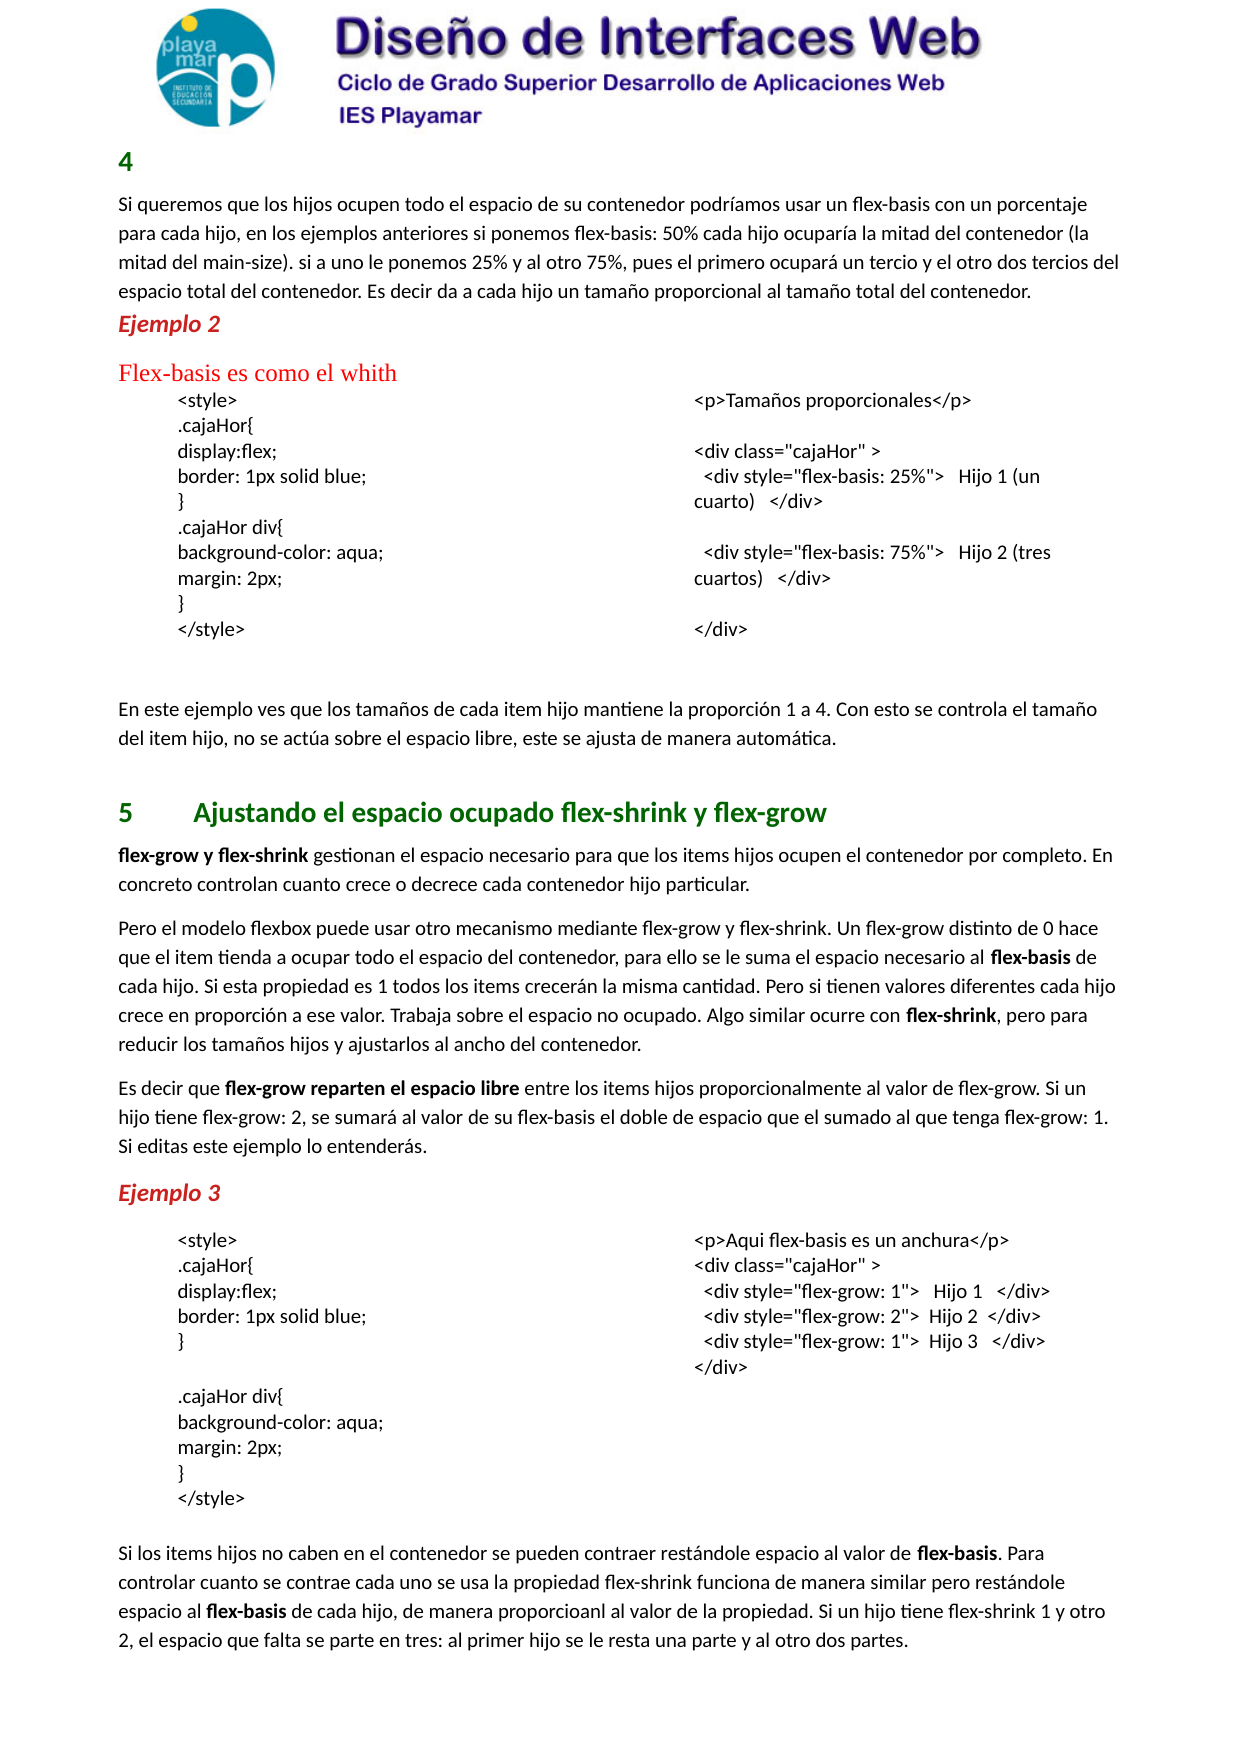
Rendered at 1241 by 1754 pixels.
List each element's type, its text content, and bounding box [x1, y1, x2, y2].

text Es decir que flex-grow reparten el espacio libre entre los items hijos proporcionalmente al valor de flex-grow. Si un hijo tiene flex-grow: 2, se sumará al valor de su flex-basis el doble de espacio que el sumado al que tenga flex-grow: 1. Si editas este ejemplo lo entenderás. [118, 1075, 1122, 1159]
text <p>Tamaños proporcionales</p> <div class="cajaHor" > <div style="flex-basis: 25%"> Hijo 1 (un cuarto) </div> <div style="flex-basis: 75%"> Hijo 2 (tres cuartos) </div> </div> [694, 387, 1063, 641]
text Flex-basis es como el whith [118, 358, 1122, 387]
text flex-grow y flex-shrink gestionan el espacio necesario para que los items hijos ocupen el contenedor por completo. En concreto controlan cuanto crece o decrece cada contenedor hijo particular. [118, 842, 1122, 897]
text Ejemplo 3 [118, 1177, 1122, 1208]
subtitle Ajustando el espacio ocupado flex-shrink y flex-grow [118, 794, 1122, 829]
text En este ejemplo ves que los tamaños de cada item hijo mantiene la proporción 1 a 4. Con esto se controla el tamaño del item hijo, no se actúa sobre el espacio libre, este se ajusta de manera automática. [118, 696, 1122, 751]
text Si queremos que los hijos ocupen todo el espacio de su contenedor podríamos usar un flex-basis con un porcentaje para cada hijo, en los ejemplos anteriores si ponemos flex-basis: 50% cada hijo ocuparía la mitad del contenedor (la mitad del main-size). si a uno le ponemos 25% y al otro 75%, pues el primero ocupará un tercio y el otro dos tercios del espacio total del contenedor. Es decir da a cada hijo un tamaño proporcional al tamaño total del contenedor. Ejemplo 2 [118, 191, 1122, 339]
text <style> .cajaHor{ display:flex; border: 1px solid blue; } .cajaHor div{ background-color: aqua; margin: 2px; } </style> [177, 387, 546, 667]
text <p>Aqui flex-basis es un anchura</p> <div class="cajaHor" > <div style="flex-grow: 1"> Hijo 1 </div> <div style="flex-grow: 2"> Hijo 2 </div> <div style="flex-grow: 1"> Hijo 3 </div> </div> [694, 1227, 1063, 1379]
text .cajaHor div{ background-color: aqua; margin: 2px; } </style> [177, 1384, 546, 1511]
text <style> .cajaHor{ display:flex; border: 1px solid blue; } [177, 1227, 546, 1354]
text Si los items hijos no caben en el contenedor se pueden contraer restándole espacio al valor de flex-basis. Para controlar cuanto se contrae cada uno se usa la propiedad flex-shrink funciona de manera similar pero restándole espacio al flex-basis de cada hijo, de manera proporcioanl al valor de la propiedad. Si un hijo tiene flex-shrink 1 y otro 2, el espacio que falta se parte en tres: al primer hijo se le resta una parte y al otro dos partes. [118, 1540, 1122, 1653]
text Pero el modelo flexbox puede usar otro mecanismo mediante flex-grow y flex-shrink. Un flex-grow distinto de 0 hace que el item tienda a ocupar todo el espacio del contenedor, para ello se le suma el espacio necesario al flex-basis de cada hijo. Si esta propiedad es 1 todos los items crecerán la misma cantidad. Pero si tienen valores diferentes cada hijo crece en proporción a ese valor. Trabaja sobre el espacio no ocupado. Algo similar ocurre con flex-shrink, pero para reducir los tamaños hijos y ajustarlos al ancho del contenedor. [118, 915, 1122, 1057]
